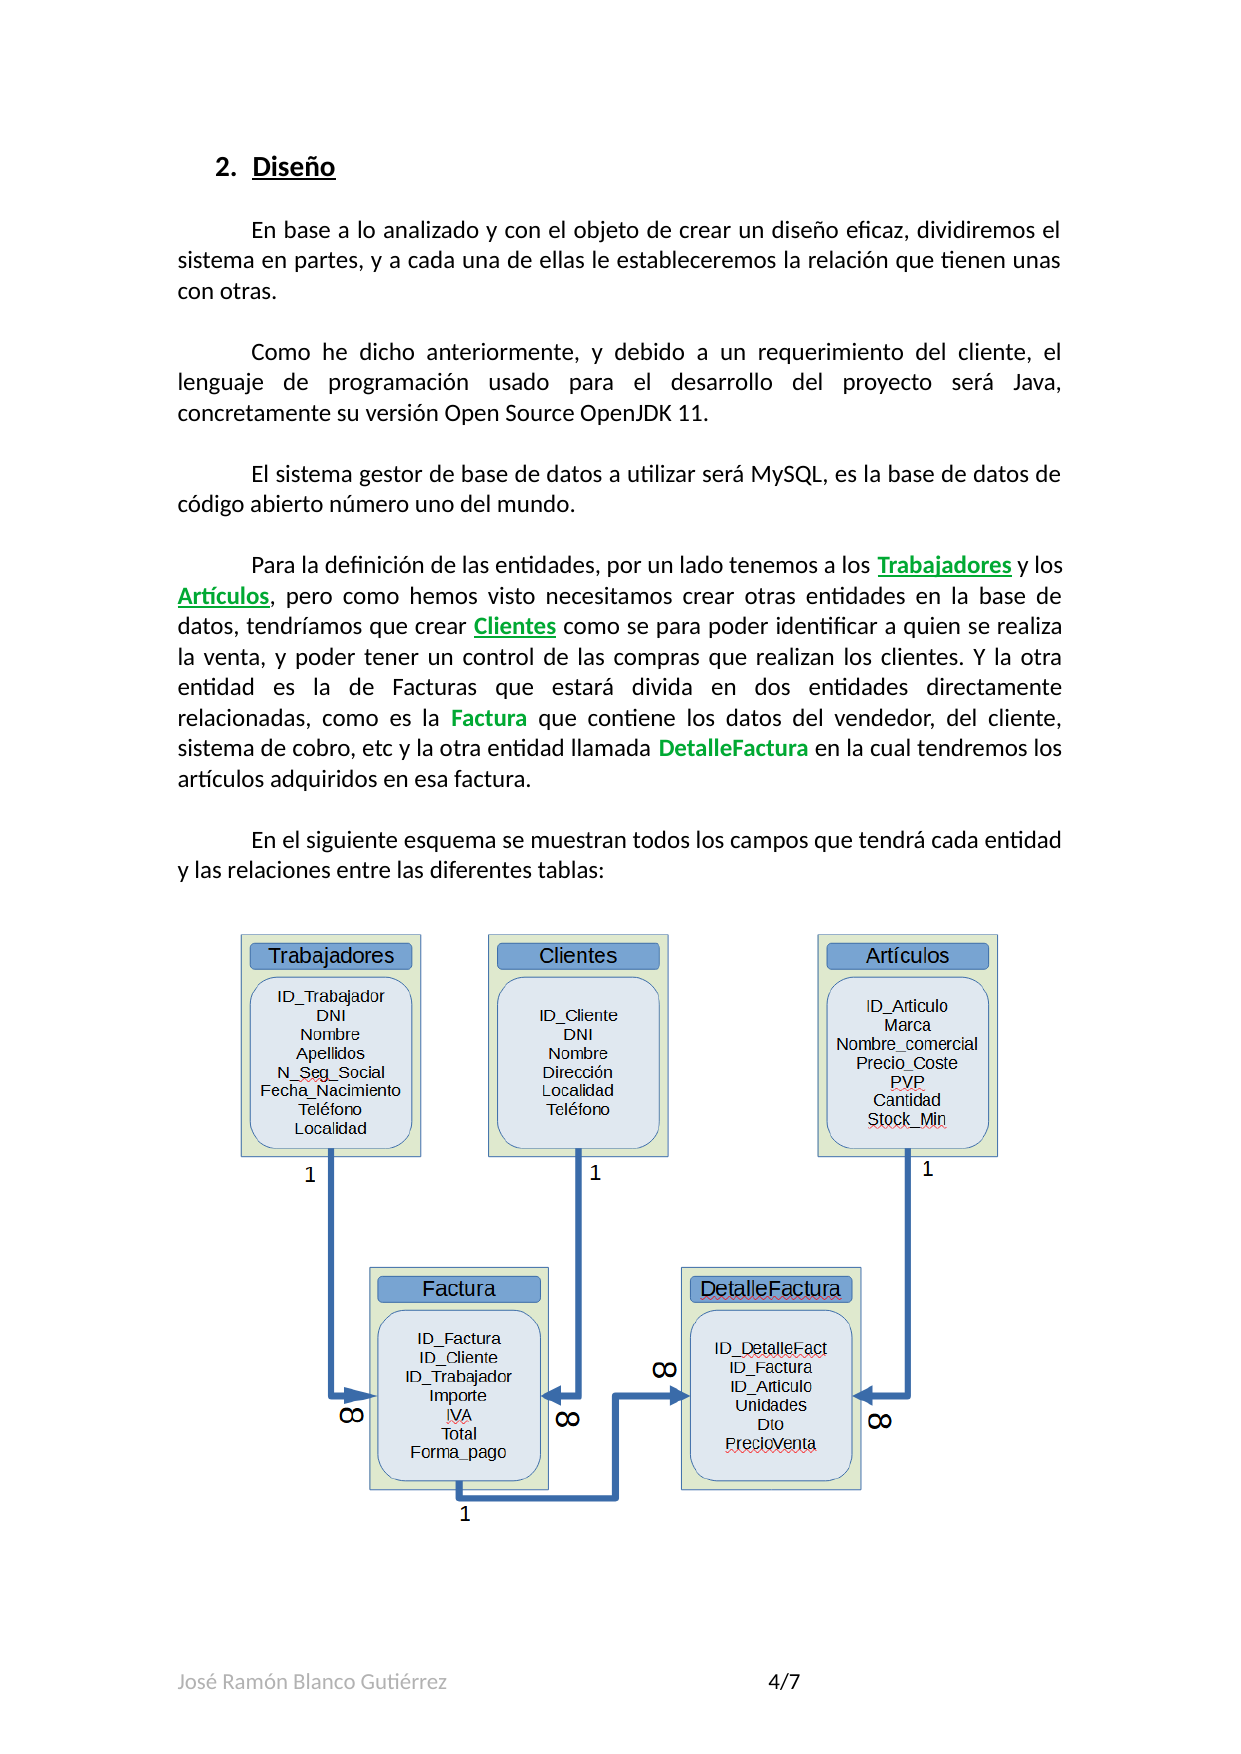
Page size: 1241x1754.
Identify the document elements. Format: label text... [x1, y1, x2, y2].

text En base a lo analizado y con el objeto de crear un diseño eficaz, dividiremos el sistema en partes, y a cada una de ellas le estableceremos la relación que tienen unas con otras. [177, 214, 1063, 305]
list Diseño [215, 148, 1063, 183]
text En el siguiente esquema se muestran todos los campos que tendrá cada entidad y las relaciones entre las diferentes tablas: [177, 824, 1063, 885]
text Para la definición de las entidades, por un lado tenemos a los Trabajadores y los Artículos, pero como hemos visto necesitamos crear otras entidades en la base de datos, tendríamos que crear Clientes como se para poder identificar a quien se realiza la venta, y poder tener un control de las compras que realizan los clientes. Y la otra entidad es la de Facturas que estará divida en dos entidades directamente relacionadas, como es la Factura que contiene los datos del vendedor, del cliente, sistema de cobro, etc y la otra entidad llamada DetalleFactura en la cual tendremos los artículos adquiridos en esa factura. [177, 549, 1063, 794]
text Como he dicho anteriormente, y debido a un requerimiento del cliente, el lenguaje de programación usado para el desarrollo del proyecto será Java, concretamente su versión Open Source OpenJDK 11. [177, 336, 1063, 427]
text El sistema gestor de base de datos a utilizar será MySQL, es la base de datos de código abierto número uno del mundo. [177, 458, 1063, 519]
picture [219, 915, 1021, 1537]
